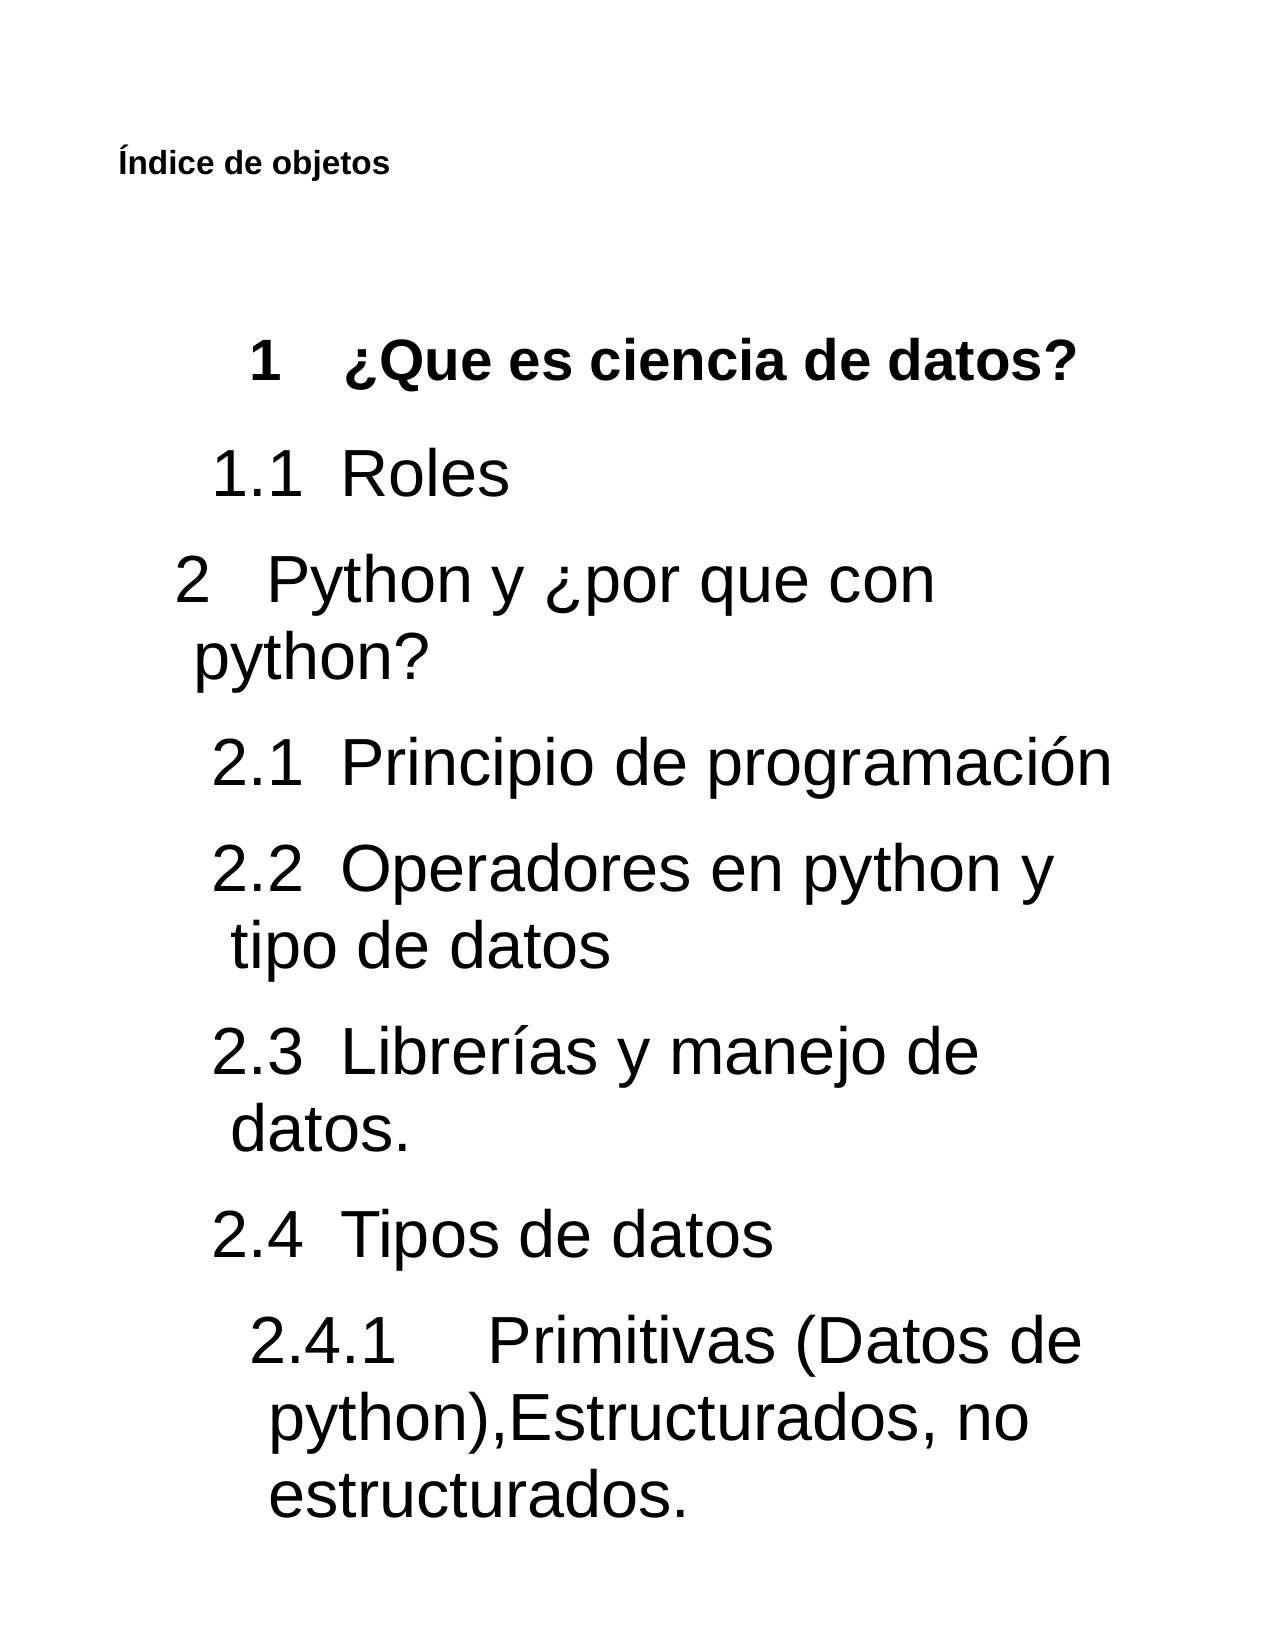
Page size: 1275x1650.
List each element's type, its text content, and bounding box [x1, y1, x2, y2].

subtitle Índice de objetos [118, 143, 1157, 182]
list Python y ¿por que con python? [156, 540, 1157, 694]
title ¿Que es ciencia de datos? [156, 325, 1157, 392]
list Librerías y manejo de datos. [193, 1012, 1157, 1166]
list Roles [193, 434, 1157, 511]
list Operadores en python y tipo de datos [193, 829, 1157, 983]
list Principio de programación [193, 723, 1157, 800]
list Primitivas (Datos de python),Estructurados, no estructurados. [231, 1301, 1157, 1531]
list Tipos de datos [193, 1195, 1157, 1272]
